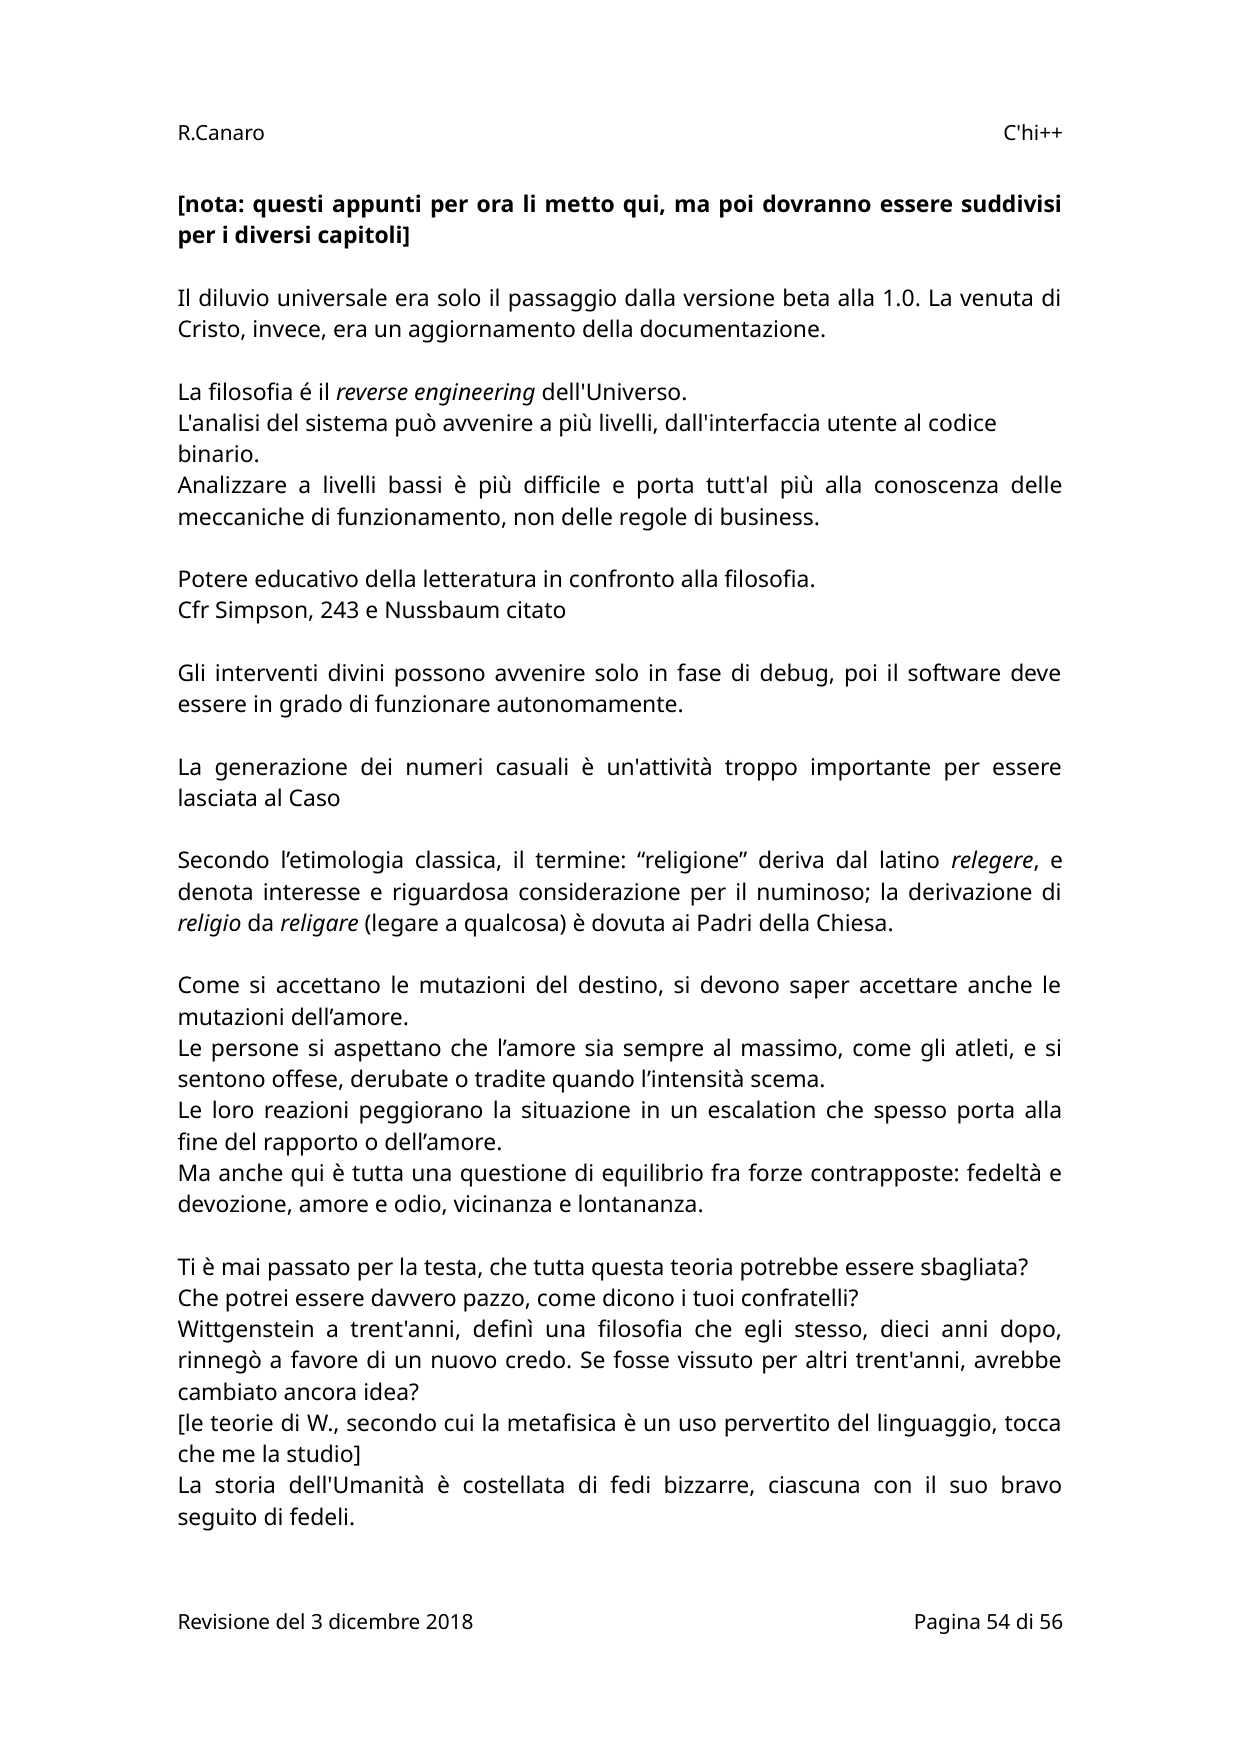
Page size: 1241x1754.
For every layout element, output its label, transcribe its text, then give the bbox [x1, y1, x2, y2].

text Wittgenstein a trent'anni, definì una filosofia che egli stesso, dieci anni dopo, rinnegò a favore di un nuovo credo. Se fosse vissuto per altri trent'anni, avrebbe cambiato ancora idea? [177, 1313, 1063, 1407]
text Ma anche qui è tutta una questione di equilibrio fra forze contrapposte: fedeltà e devozione, amore e odio, vicinanza e lontananza. [177, 1157, 1063, 1219]
text [nota: questi appunti per ora li metto qui, ma poi dovranno essere suddivisi per i diversi capitoli] [177, 188, 1063, 250]
text [le teorie di W., secondo cui la metafisica è un uso pervertito del linguaggio, tocca che me la studio] [177, 1407, 1063, 1469]
text Potere educativo della letteratura in confronto alla filosofia. [177, 563, 1063, 594]
text Analizzare a livelli bassi è più difficile e porta tutt'al più alla conoscenza delle meccaniche di funzionamento, non delle regole di business. [177, 469, 1063, 532]
text L'analisi del sistema può avvenire a più livelli, dall'interfaccia utente al codice binario. [177, 407, 1063, 469]
text Cfr Simpson, 243 e Nussbaum citato [177, 594, 1063, 625]
text Le persone si aspettano che l’amore sia sempre al massimo, come gli atleti, e si sentono offese, derubate o tradite quando l’intensità scema. [177, 1032, 1063, 1094]
text Il diluvio universale era solo il passaggio dalla versione beta alla 1.0. La venuta di Cristo, invece, era un aggiornamento della documentazione. [177, 282, 1063, 344]
text Le loro reazioni peggiorano la situazione in un escalation che spesso porta alla fine del rapporto o dell’amore. [177, 1094, 1063, 1157]
text La storia dell'Umanità è costellata di fedi bizzarre, ciascuna con il suo bravo seguito di fedeli. [177, 1469, 1063, 1532]
text Come si accettano le mutazioni del destino, si devono saper accettare anche le mutazioni dell’amore. [177, 969, 1063, 1032]
text Secondo l’etimologia classica, il termine: “religione” deriva dal latino relegere, e denota interesse e riguardosa considerazione per il numinoso; la derivazione di religio da religare (legare a qualcosa) è dovuta ai Padri della Chiesa. [177, 844, 1063, 938]
text Che potrei essere davvero pazzo, come dicono i tuoi confratelli? [177, 1282, 1063, 1313]
text Gli interventi divini possono avvenire solo in fase di debug, poi il software deve essere in grado di funzionare autonomamente. [177, 657, 1063, 719]
text Ti è mai passato per la testa, che tutta questa teoria potrebbe essere sbagliata? [177, 1250, 1063, 1282]
text La filosofia é il reverse engineering dell'Universo. [177, 375, 1063, 407]
text La generazione dei numeri casuali è un'attività troppo importante per essere lasciata al Caso [177, 750, 1063, 813]
